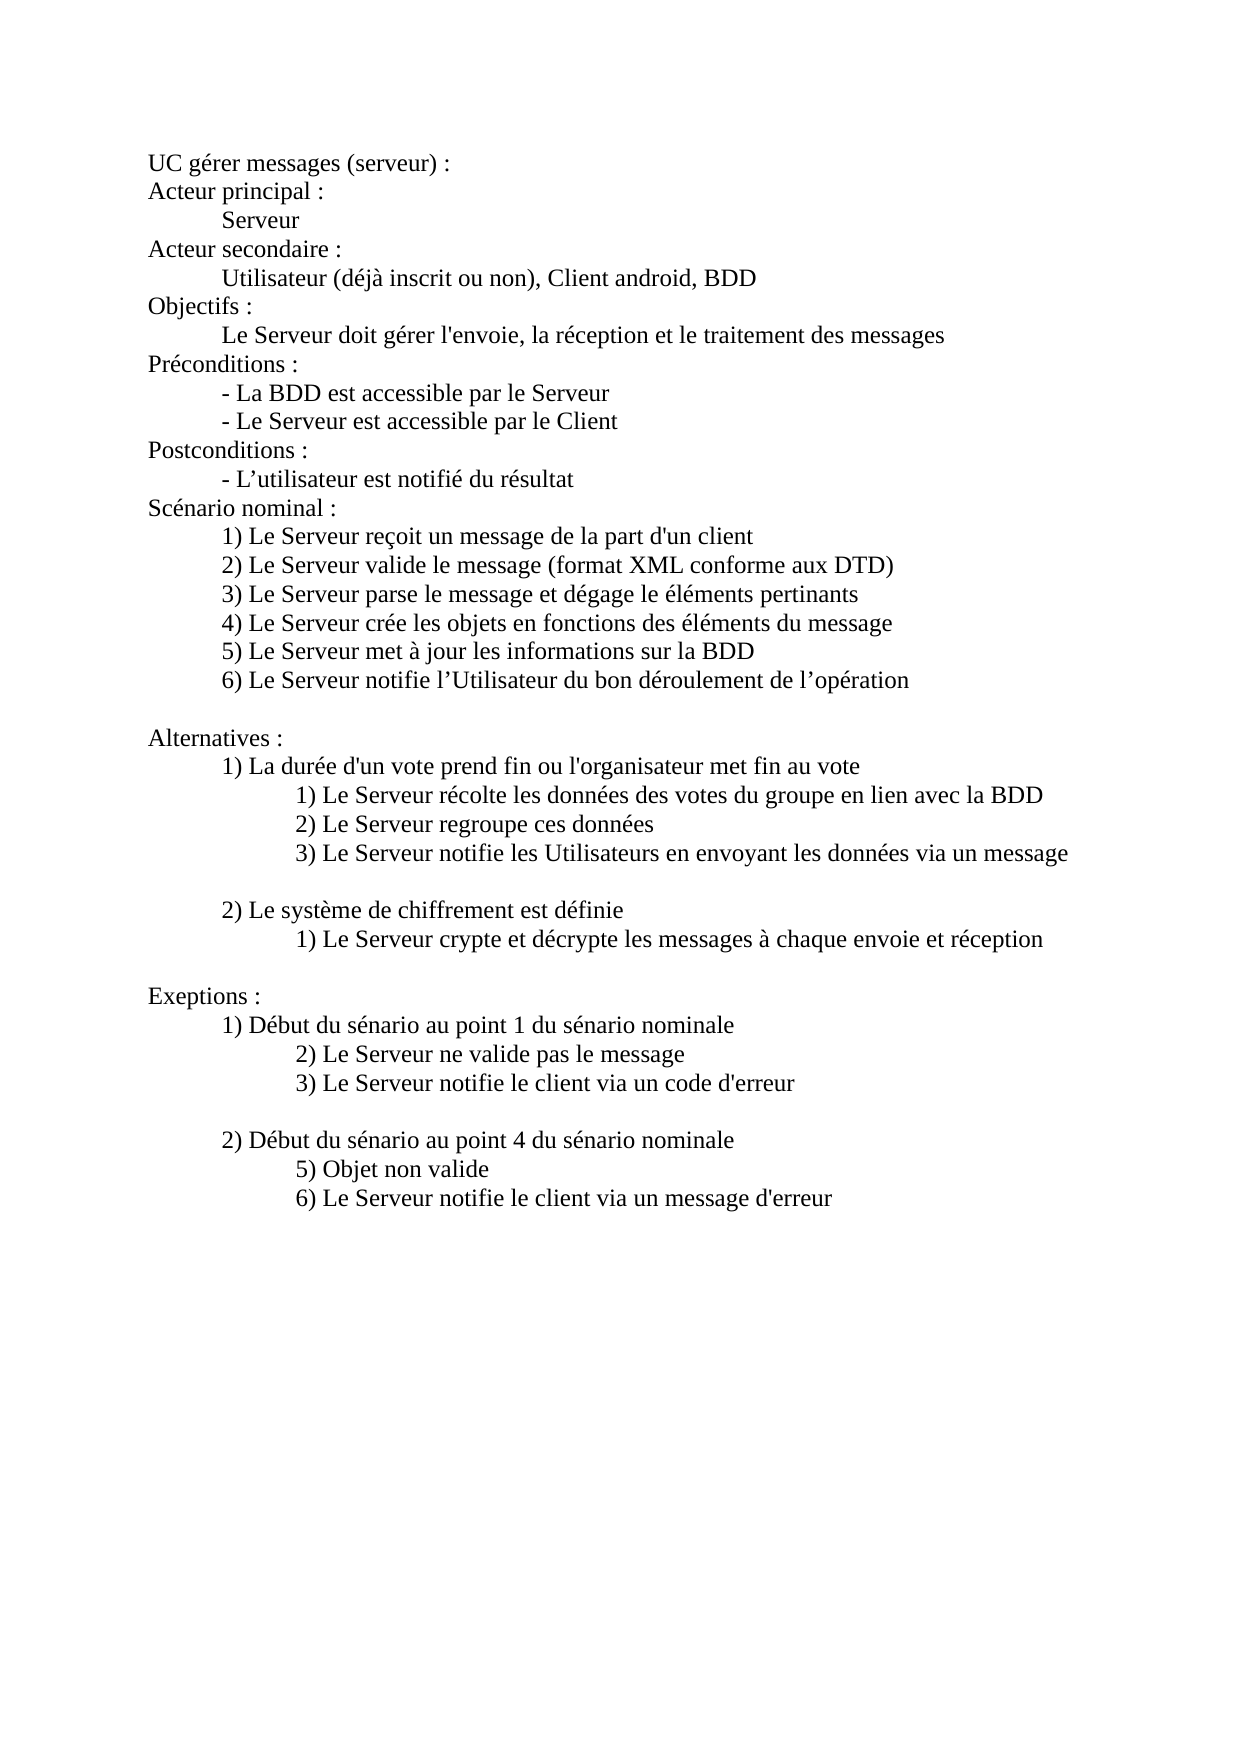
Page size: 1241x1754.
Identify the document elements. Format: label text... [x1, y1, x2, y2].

text 5) Objet non valide [148, 1154, 1093, 1183]
text 2) Début du sénario au point 4 du sénario nominale [148, 1125, 1093, 1154]
text Acteur principal : Serveur [148, 176, 1093, 234]
text Scénario nominal : 1) Le Serveur reçoit un message de la part d'un client 2) Le Serveur valide le message (format XML conforme aux DTD) 3) Le Serveur parse le message et dégage le éléments pertinants [148, 493, 1093, 608]
text 2) Le système de chiffrement est définie [148, 895, 1093, 924]
list 1) La durée d'un vote prend fin ou l'organisateur met fin au vote 1) Le Serveur récolte les données des votes du groupe en lien avec la BDD 2) Le Serveur regroupe ces données 3) Le Serveur notifie les Utilisateurs en envoyant les données via un message [221, 751, 1093, 866]
text 4) Le Serveur crée les objets en fonctions des éléments du message 5) Le Serveur met à jour les informations sur la BDD 6) Le Serveur notifie l’Utilisateur du bon déroulement de l’opération [148, 608, 1093, 723]
text UC gérer messages (serveur) : [148, 148, 1093, 176]
text Postconditions : - L’utilisateur est notifié du résultat [148, 435, 1093, 493]
text Objectifs : Le Serveur doit gérer l'envoie, la réception et le traitement des messages [148, 291, 1093, 349]
text Alternatives : [148, 723, 1093, 751]
text 2) Le Serveur ne valide pas le message [148, 1039, 1093, 1068]
text Préconditions : - La BDD est accessible par le Serveur - Le Serveur est accessible par le Client [148, 349, 1093, 435]
text Acteur secondaire : Utilisateur (déjà inscrit ou non), Client android, BDD [148, 234, 1093, 291]
text 1) Début du sénario au point 1 du sénario nominale [148, 1010, 1093, 1039]
text 6) Le Serveur notifie le client via un message d'erreur [148, 1183, 1093, 1211]
text 1) Le Serveur crypte et décrypte les messages à chaque envoie et réception [148, 924, 1093, 953]
text 3) Le Serveur notifie le client via un code d'erreur [148, 1068, 1093, 1096]
text Exeptions : [148, 981, 1093, 1010]
